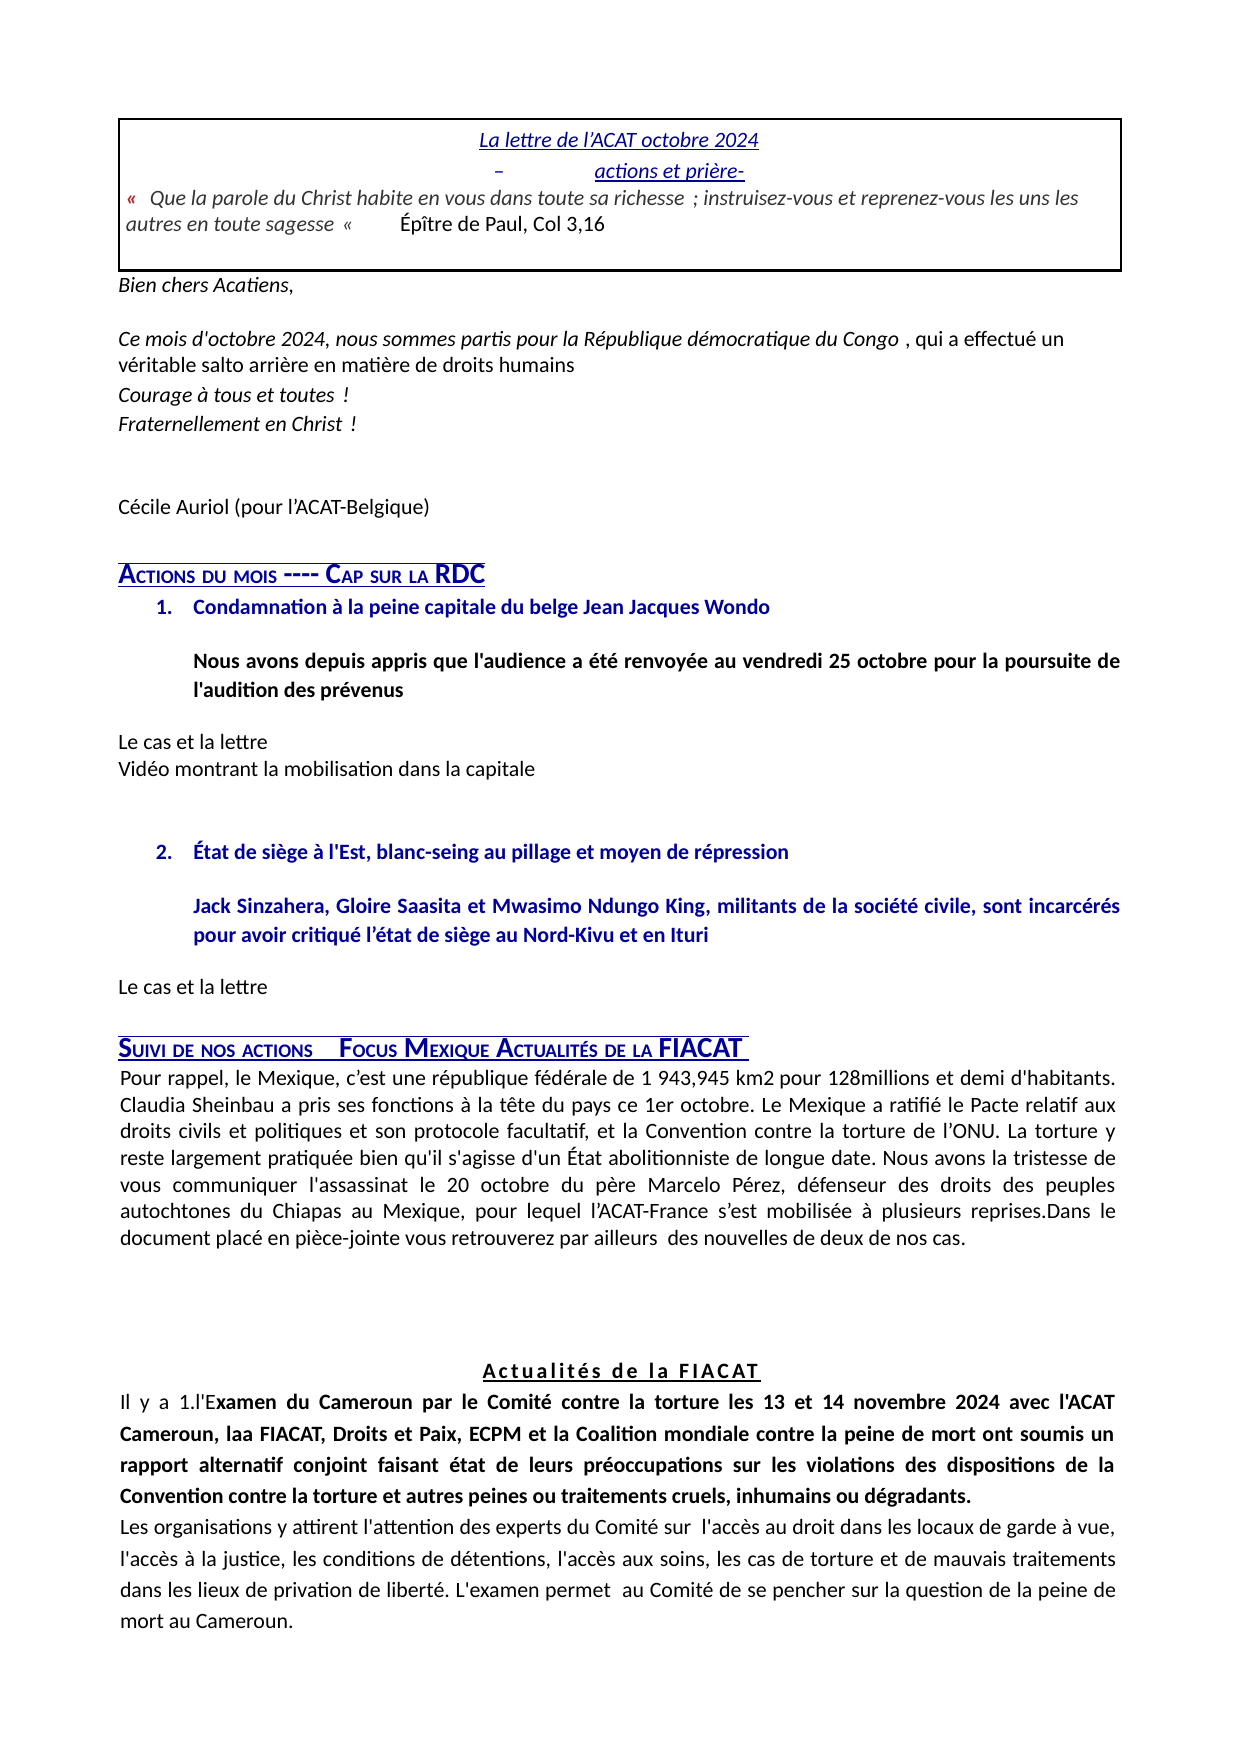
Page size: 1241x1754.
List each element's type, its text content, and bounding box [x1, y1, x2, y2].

text Suivi de nos actions Focus Mexique Actualités de la FIACAT [118, 1029, 1122, 1064]
text Le cas et la lettre [118, 973, 1122, 1000]
list Jack Sinzahera, Gloire Saasita et Mwasimo Ndungo King, militants de la société civile, sont incarcérés pour avoir critiqué l’état de siège au Nord-Kivu et en Ituri [156, 890, 1122, 948]
list Nous avons depuis appris que l'audience a été renvoyée au vendredi 25 octobre pour la poursuite de l'audition des prévenus [156, 645, 1122, 703]
list Condamnation à la peine capitale du belge Jean Jacques Wondo [156, 591, 1122, 620]
list État de siège à l'Est, blanc-seing au pillage et moyen de répression [156, 836, 1122, 865]
text Courage à tous et toutes ! [118, 378, 1122, 407]
text Fraternellement en Christ ! [118, 407, 1122, 437]
text Actions du mois ---- Cap sur la RDC [118, 555, 1122, 591]
text Ce mois d'octobre 2024, nous sommes partis pour la République démocratique du Congo , qui a effectué un véritable salto arrière en matière de droits humains [118, 325, 1122, 378]
text Cécile Auriol (pour l’ACAT-Belgique) [118, 493, 1122, 519]
text Pour rappel, le Mexique, c’est une république fédérale de 1 943,945 km2 pour 128millions et demi d'habitants. Claudia Sheinbau a pris ses fonctions à la tête du pays ce 1er octobre. Le Mexique a ratifié le Pacte relatif aux droits civils et politiques et son protocole facultatif, et la Convention contre la torture de l’ONU. La torture y reste largement pratiquée bien qu'il s'agisse d'un État abolitionniste de longue date. Nous avons la tristesse de vous communiquer l'assassinat le 20 octobre du père Marcelo Pérez, défenseur des droits des peuples autochtones du Chiapas au Mexique, pour lequel l’ACAT-France s’est mobilisée à plusieurs reprises.Dans le document placé en pièce-jointe vous retrouverez par ailleurs des nouvelles de deux de nos cas. [120, 1064, 1116, 1251]
text Actualités de la FIACAT [118, 1355, 1122, 1384]
text Le cas et la lettre [118, 728, 1122, 755]
text Vidéo montrant la mobilisation dans la capitale [118, 755, 1122, 782]
text Bien chers Acatiens, [118, 272, 1122, 298]
text – actions et prière- [120, 145, 1120, 176]
text Les organisations y attirent l'attention des experts du Comité sur l'accès au droit dans les locaux de garde à vue, l'accès à la justice, les conditions de détentions, l'accès aux soins, les cas de torture et de mauvais traitements dans les lieux de privation de liberté. L'examen permet au Comité de se pencher sur la question de la peine de mort au Cameroun. [120, 1509, 1116, 1634]
text La lettre de l’ACAT octobre 2024 [120, 120, 1120, 145]
text Il y a 1.l'Examen du Cameroun par le Comité contre la torture les 13 et 14 novembre 2024 avec l'ACAT Cameroun, laa FIACAT, Droits et Paix, ECPM et la Coalition mondiale contre la peine de mort ont soumis un rapport alternatif conjoint faisant état de leurs préoccupations sur les violations des dispositions de la Convention contre la torture et autres peines ou traitements cruels, inhumains ou dégradants. [120, 1384, 1116, 1509]
text « Que la parole du Christ habite en vous dans toute sa richesse ; instruisez-vous et reprenez-vous les uns les autres en toute sagesse « Épître de Paul, Col 3,16 [120, 176, 1120, 237]
